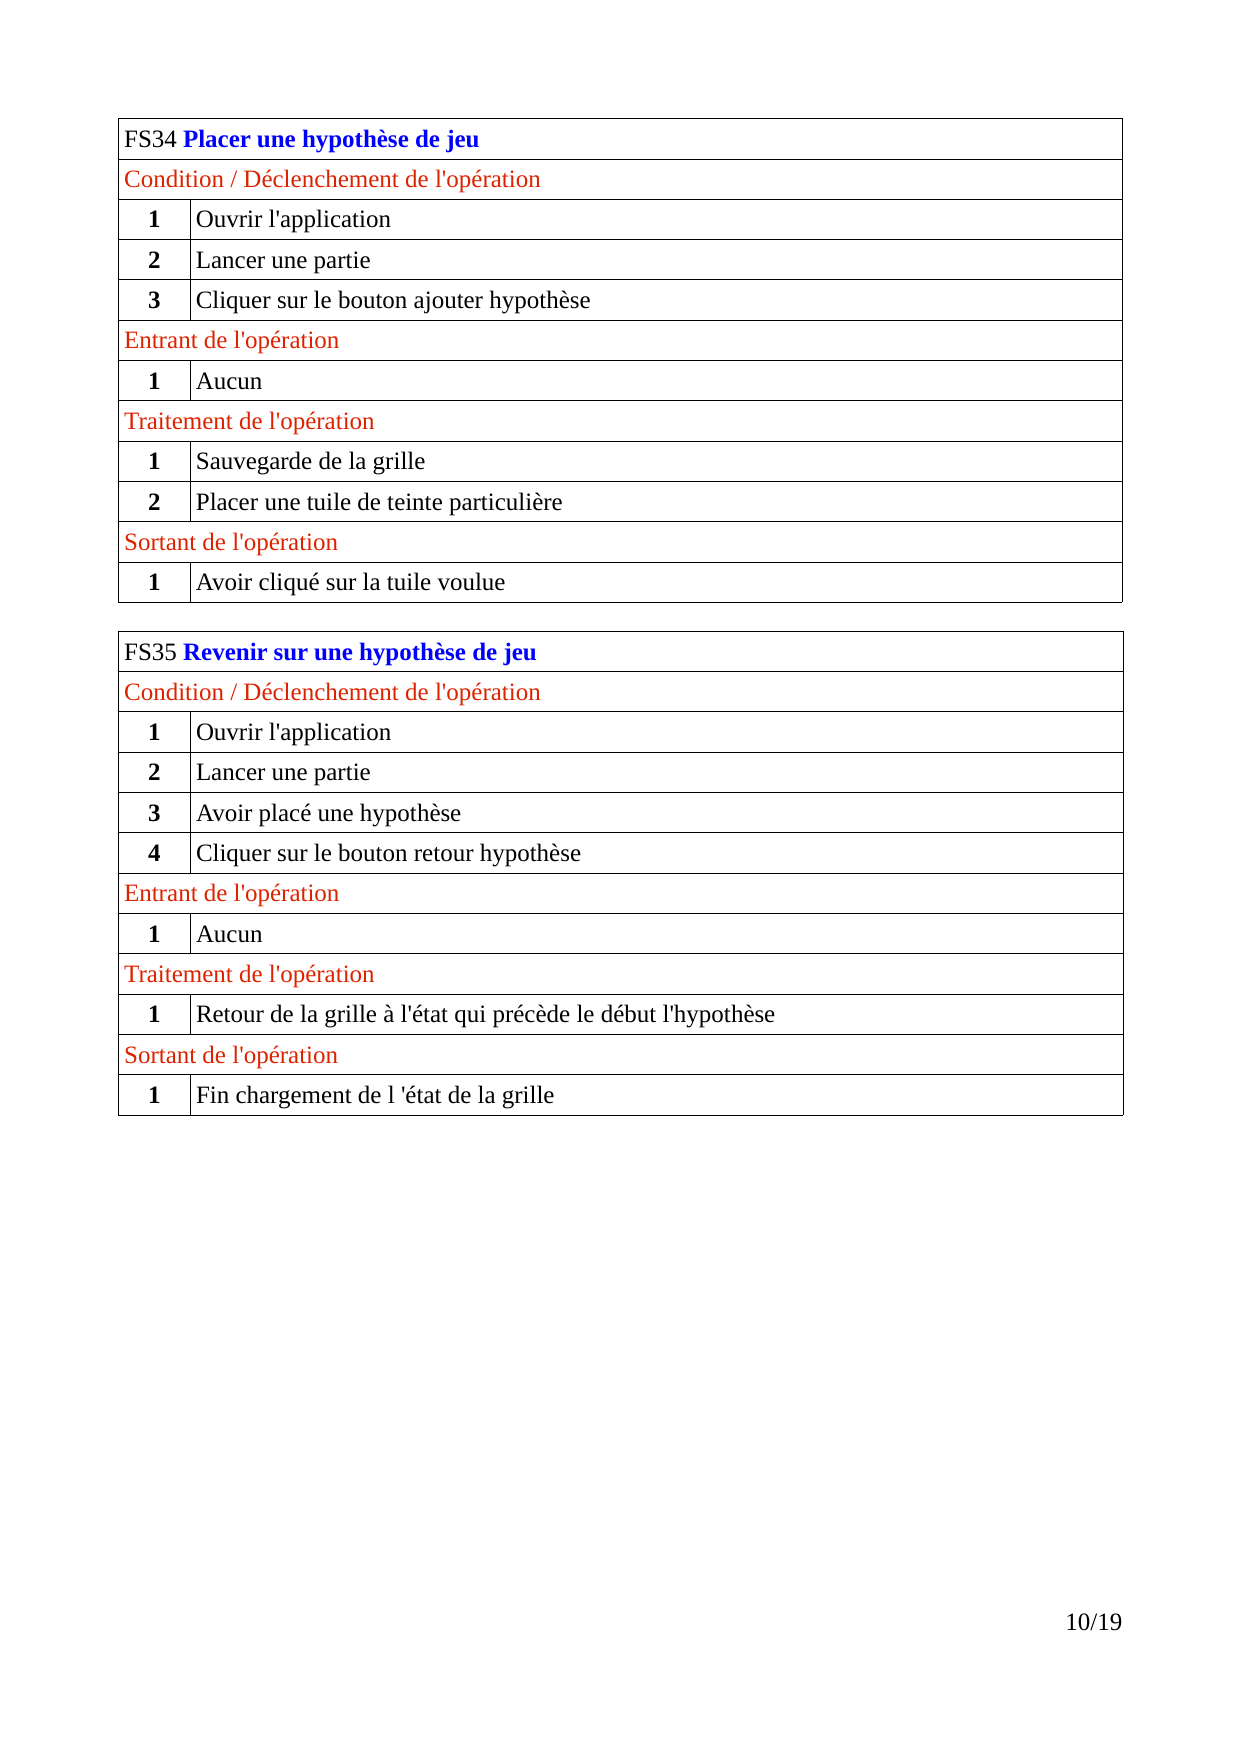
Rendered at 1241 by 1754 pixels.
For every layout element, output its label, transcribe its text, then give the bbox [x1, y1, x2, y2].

table_cell Condition / Déclenchement de l'opération [119, 672, 1123, 711]
table_cell Cliquer sur le bouton ajouter hypothèse [191, 280, 1122, 320]
table_cell 2 [119, 482, 190, 521]
table_cell Traitement de l'opération [119, 954, 1123, 993]
table_cell Avoir cliqué sur la tuile voulue [191, 563, 1122, 602]
table_cell 1 [119, 914, 190, 953]
table_cell 3 [119, 793, 190, 832]
table_header FS34 Placer une hypothèse de jeu [119, 119, 1122, 158]
table_cell Lancer une partie [191, 753, 1123, 792]
table_cell Placer une tuile de teinte particulière [191, 482, 1122, 521]
table_cell Condition / Déclenchement de l'opération [119, 160, 1122, 199]
table_cell 1 [119, 712, 190, 752]
table_cell Aucun [191, 914, 1123, 953]
table_cell Traitement de l'opération [119, 401, 1122, 441]
table_cell Sauvegarde de la grille [191, 442, 1122, 481]
table_cell 1 [119, 1075, 190, 1114]
table_cell Entrant de l'opération [119, 874, 1123, 913]
table_cell 1 [119, 563, 190, 602]
table_cell Ouvrir l'application [191, 200, 1122, 239]
table_cell 3 [119, 280, 190, 320]
table_cell 1 [119, 442, 190, 481]
table_cell Entrant de l'opération [119, 321, 1122, 360]
table_header FS35 Revenir sur une hypothèse de jeu [119, 632, 1123, 671]
table_cell 1 [119, 361, 190, 400]
table_cell 1 [119, 995, 190, 1034]
table_cell Sortant de l'opération [119, 522, 1122, 562]
table_cell Aucun [191, 361, 1122, 400]
table_cell Sortant de l'opération [119, 1035, 1123, 1074]
table_cell Lancer une partie [191, 240, 1122, 279]
table_cell Cliquer sur le bouton retour hypothèse [191, 833, 1123, 873]
table_cell 1 [119, 200, 190, 239]
table_cell Ouvrir l'application [191, 712, 1123, 752]
table_cell 4 [119, 833, 190, 873]
table_cell Avoir placé une hypothèse [191, 793, 1123, 832]
table_cell Fin chargement de l 'état de la grille [191, 1075, 1123, 1114]
table_cell Retour de la grille à l'état qui précède le début l'hypothèse [191, 995, 1123, 1034]
table_cell 2 [119, 753, 190, 792]
table_cell 2 [119, 240, 190, 279]
